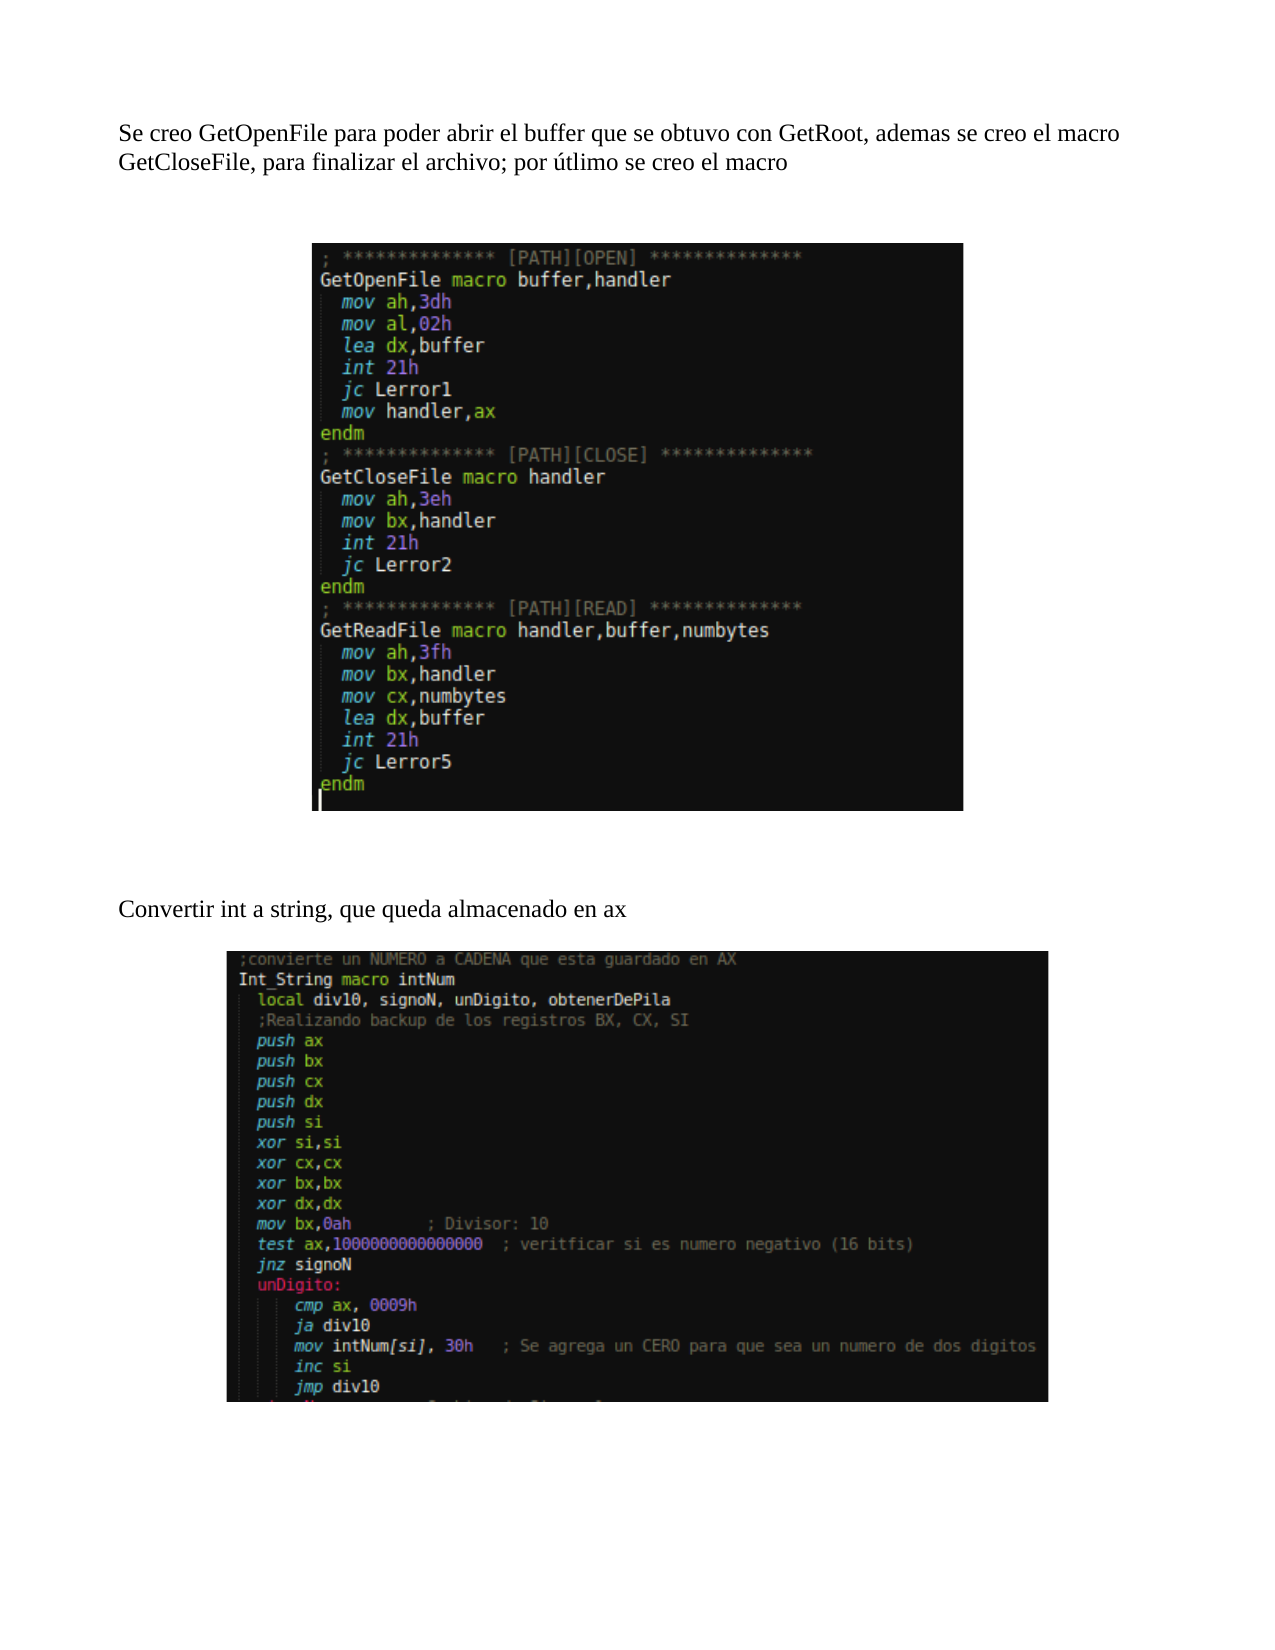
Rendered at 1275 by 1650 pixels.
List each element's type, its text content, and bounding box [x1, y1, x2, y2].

text Convertir int a string, que queda almacenado en ax [118, 894, 1157, 923]
picture [311, 243, 964, 811]
picture [226, 951, 1049, 1402]
text Se creo GetOpenFile para poder abrir el buffer que se obtuvo con GetRoot, ademas se creo el macro GetCloseFile, para finalizar el archivo; por útlimo se creo el macro [118, 118, 1157, 176]
